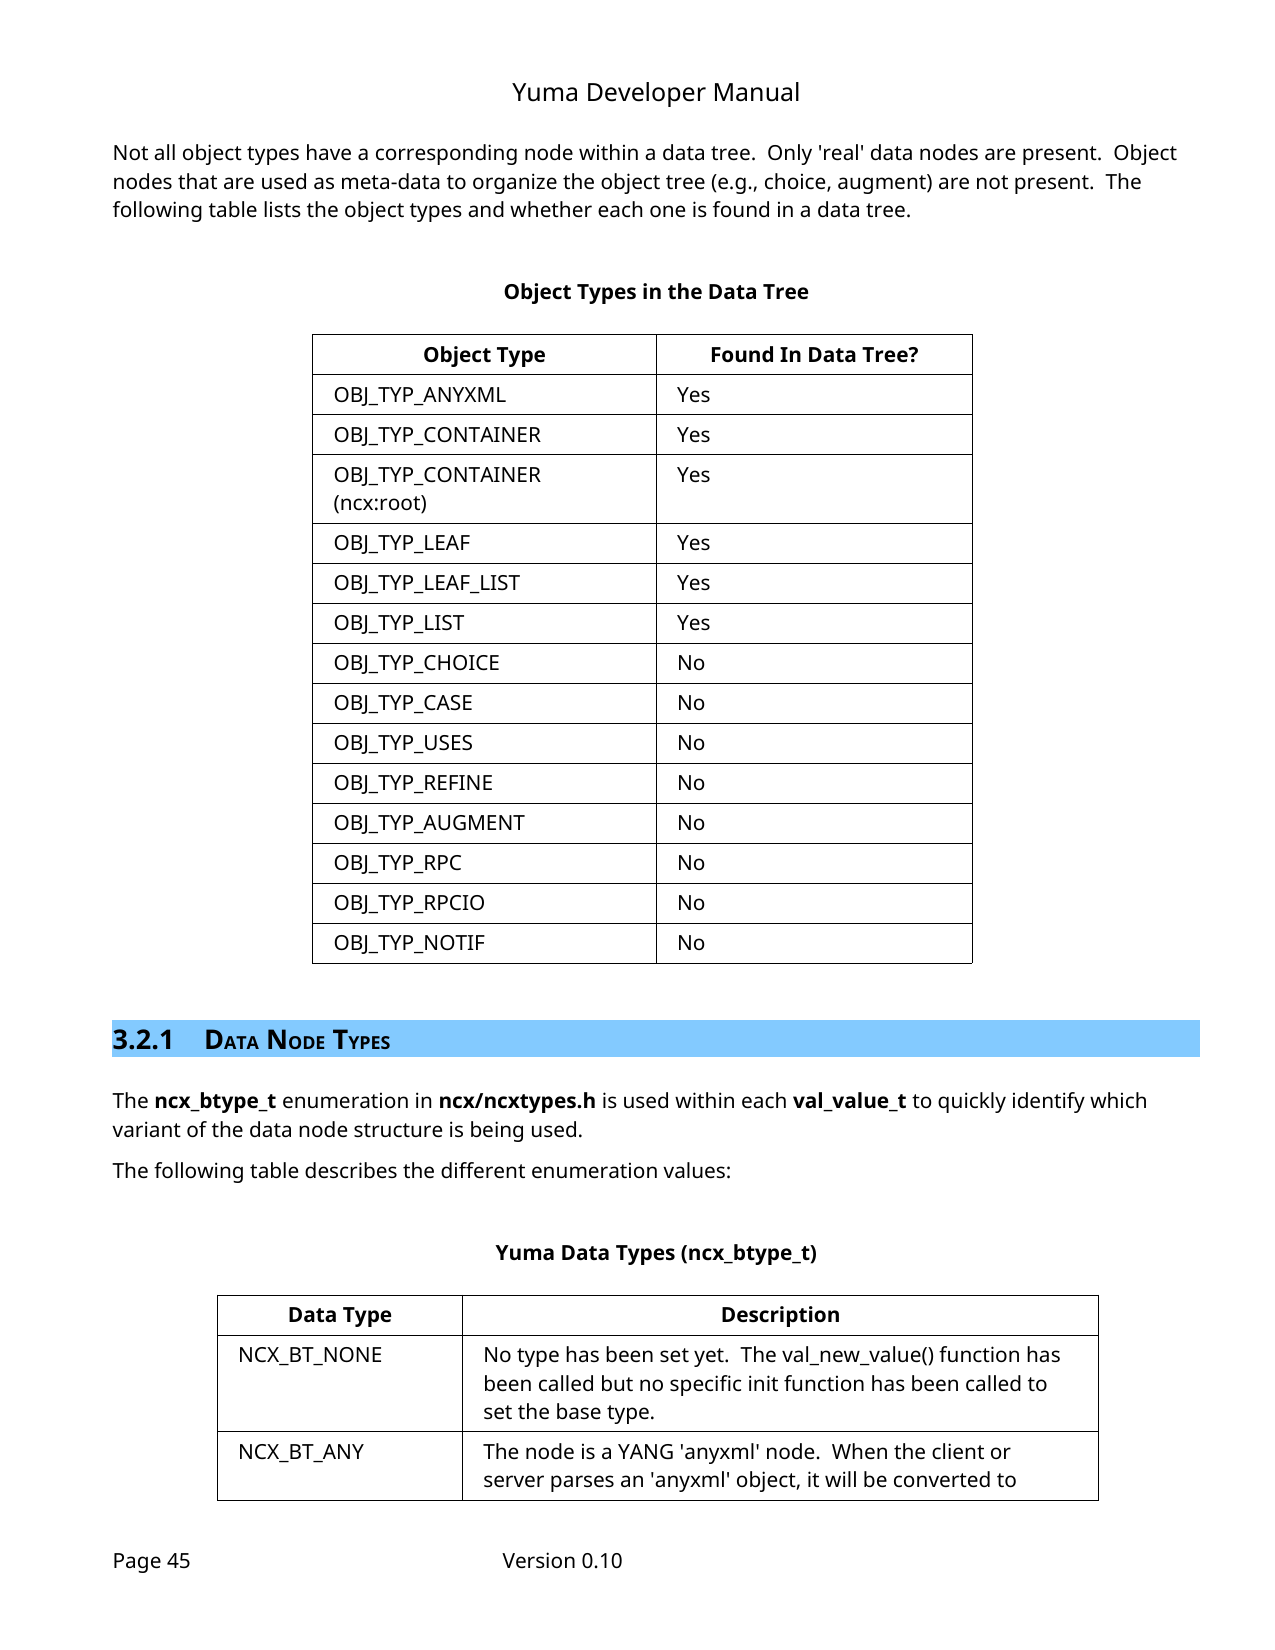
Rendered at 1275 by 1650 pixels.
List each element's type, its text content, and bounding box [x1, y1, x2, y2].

table_cell Yes [657, 564, 972, 603]
subtitle Yuma Data Types (ncx_btype_t) [127, 1238, 1185, 1266]
table_cell No [657, 724, 972, 763]
subtitle Data Node Types [112, 1020, 1200, 1057]
table_cell No [657, 924, 972, 963]
table_cell The node is a YANG 'anyxml' node. When the client or server parses an 'anyxml' object, it will be converted to [463, 1432, 1098, 1500]
table_cell OBJ_TYP_CASE [313, 684, 656, 723]
table_cell No [657, 804, 972, 843]
table_cell OBJ_TYP_CONTAINER [313, 415, 656, 454]
table_header Object Type [313, 335, 656, 374]
table_cell OBJ_TYP_NOTIF [313, 924, 656, 963]
table_cell No [657, 764, 972, 803]
table_cell NCX_BT_NONE [218, 1336, 462, 1431]
table_cell Yes [657, 415, 972, 454]
table_cell No [657, 644, 972, 683]
table_cell OBJ_TYP_LEAF_LIST [313, 564, 656, 603]
table_header Data Type [218, 1296, 462, 1334]
table_cell No [657, 844, 972, 883]
table_cell OBJ_TYP_REFINE [313, 764, 656, 803]
table_cell OBJ_TYP_LIST [313, 604, 656, 643]
table_cell OBJ_TYP_ANYXML [313, 375, 656, 414]
table_cell OBJ_TYP_CONTAINER (ncx:root) [313, 455, 656, 523]
text The following table describes the different enumeration values: [112, 1156, 1200, 1184]
table_cell OBJ_TYP_RPC [313, 844, 656, 883]
table_cell OBJ_TYP_CHOICE [313, 644, 656, 683]
table_cell OBJ_TYP_AUGMENT [313, 804, 656, 843]
subtitle Object Types in the Data Tree [127, 277, 1185, 306]
text The ncx_btype_t enumeration in ncx/ncxtypes.h is used within each val_value_t to quickly identify which variant of the data node structure is being used. [112, 1086, 1200, 1143]
text Not all object types have a corresponding node within a data tree. Only 'real' data nodes are present. Object nodes that are used as meta-data to organize the object tree (e.g., choice, augment) are not present. The following table lists the object types and whether each one is found in a data tree. [112, 138, 1200, 224]
table_cell NCX_BT_ANY [218, 1432, 462, 1500]
table_cell OBJ_TYP_LEAF [313, 524, 656, 563]
table_cell Yes [657, 604, 972, 643]
table_cell Yes [657, 524, 972, 563]
table_cell OBJ_TYP_USES [313, 724, 656, 763]
table_cell Yes [657, 375, 972, 414]
table_header Found In Data Tree? [657, 335, 972, 374]
table_cell No [657, 884, 972, 923]
table_header Description [463, 1296, 1098, 1334]
table_cell OBJ_TYP_RPCIO [313, 884, 656, 923]
table_cell Yes [657, 455, 972, 523]
table_cell No [657, 684, 972, 723]
table_cell No type has been set yet. The val_new_value() function has been called but no specific init function has been called to set the base type. [463, 1336, 1098, 1431]
